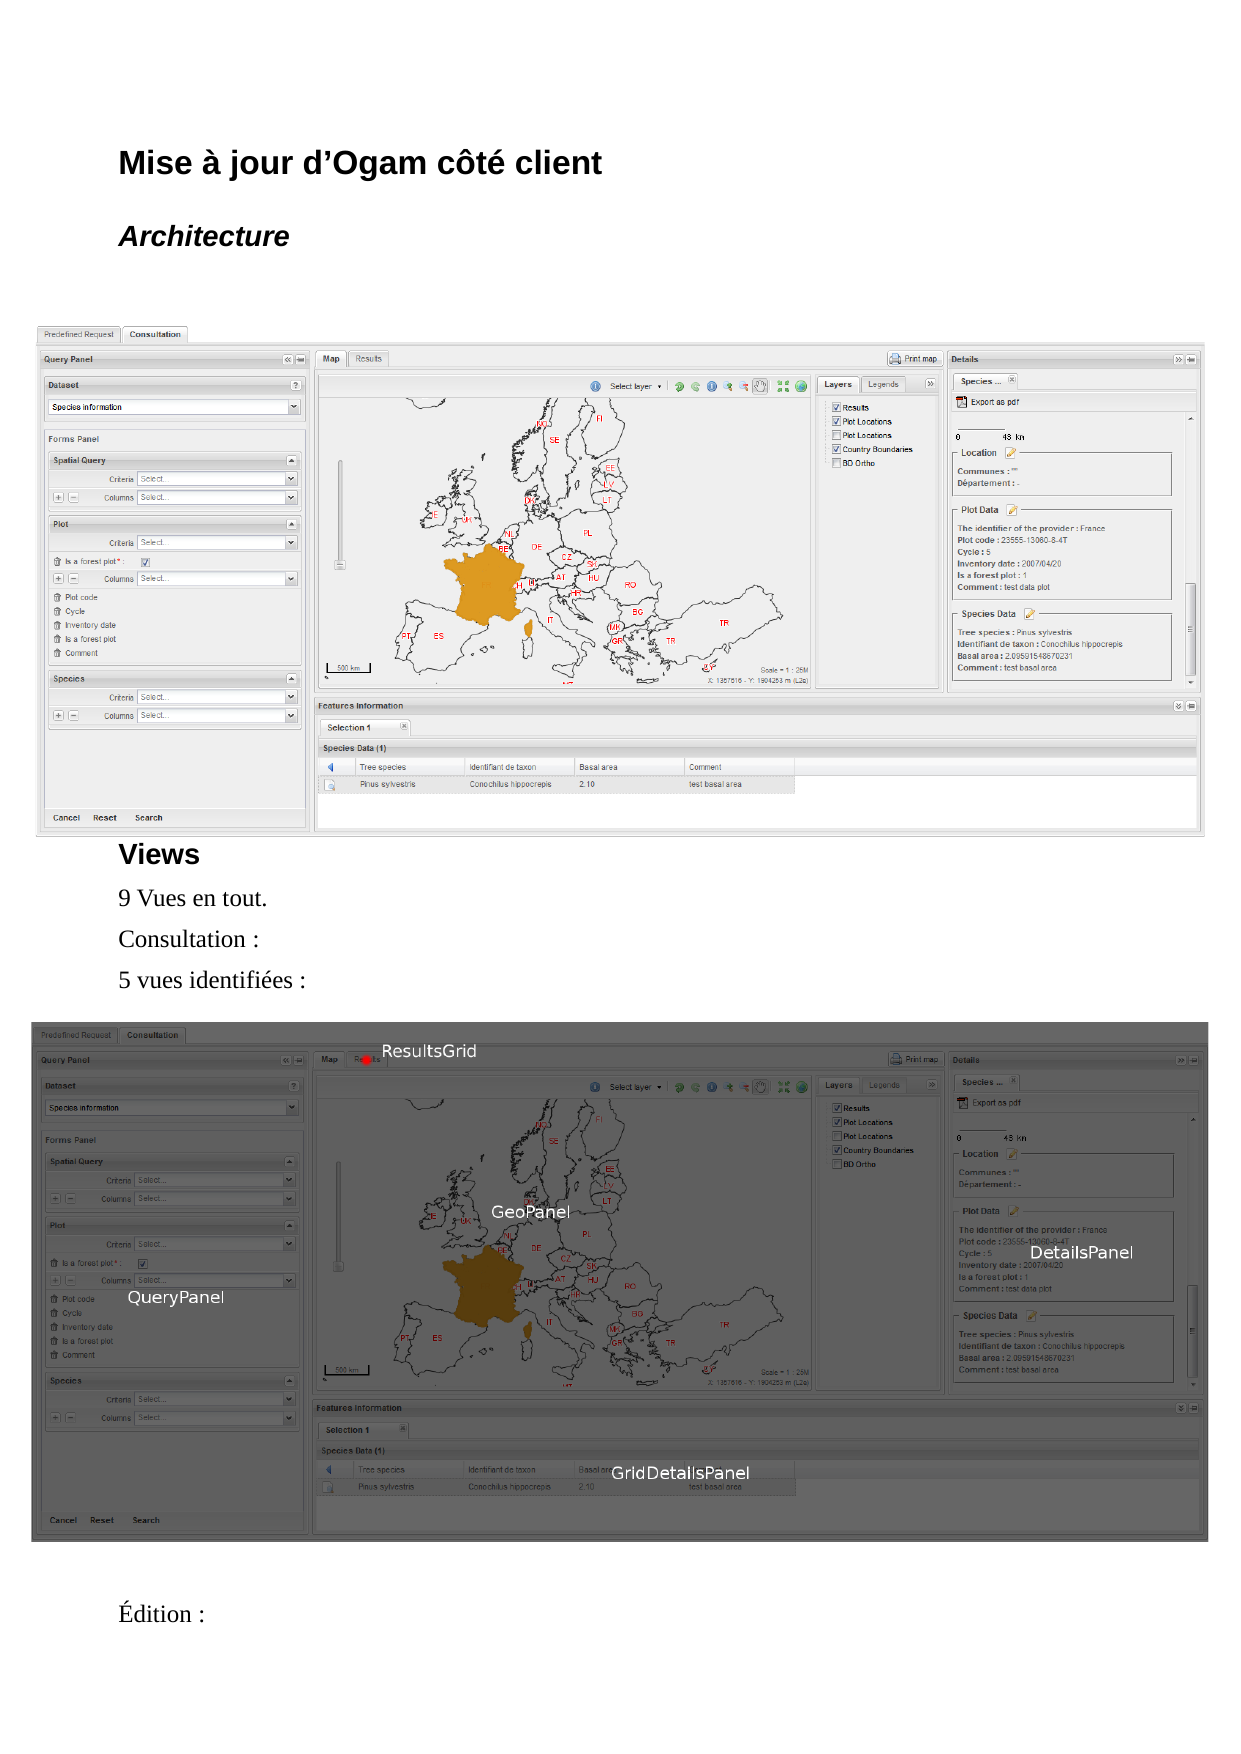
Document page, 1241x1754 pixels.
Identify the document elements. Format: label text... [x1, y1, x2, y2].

picture [35, 323, 1205, 837]
text Consultation : [118, 924, 1122, 953]
subtitle Mise à jour d’Ogam côté client [118, 143, 1122, 182]
text 9 Vues en tout. [118, 883, 1122, 912]
subtitle Architecture [118, 219, 1122, 253]
text Édition : [118, 1599, 1122, 1628]
subtitle Views [118, 837, 1122, 870]
text 5 vues identifiées : [118, 965, 1122, 994]
picture [31, 1022, 1209, 1542]
